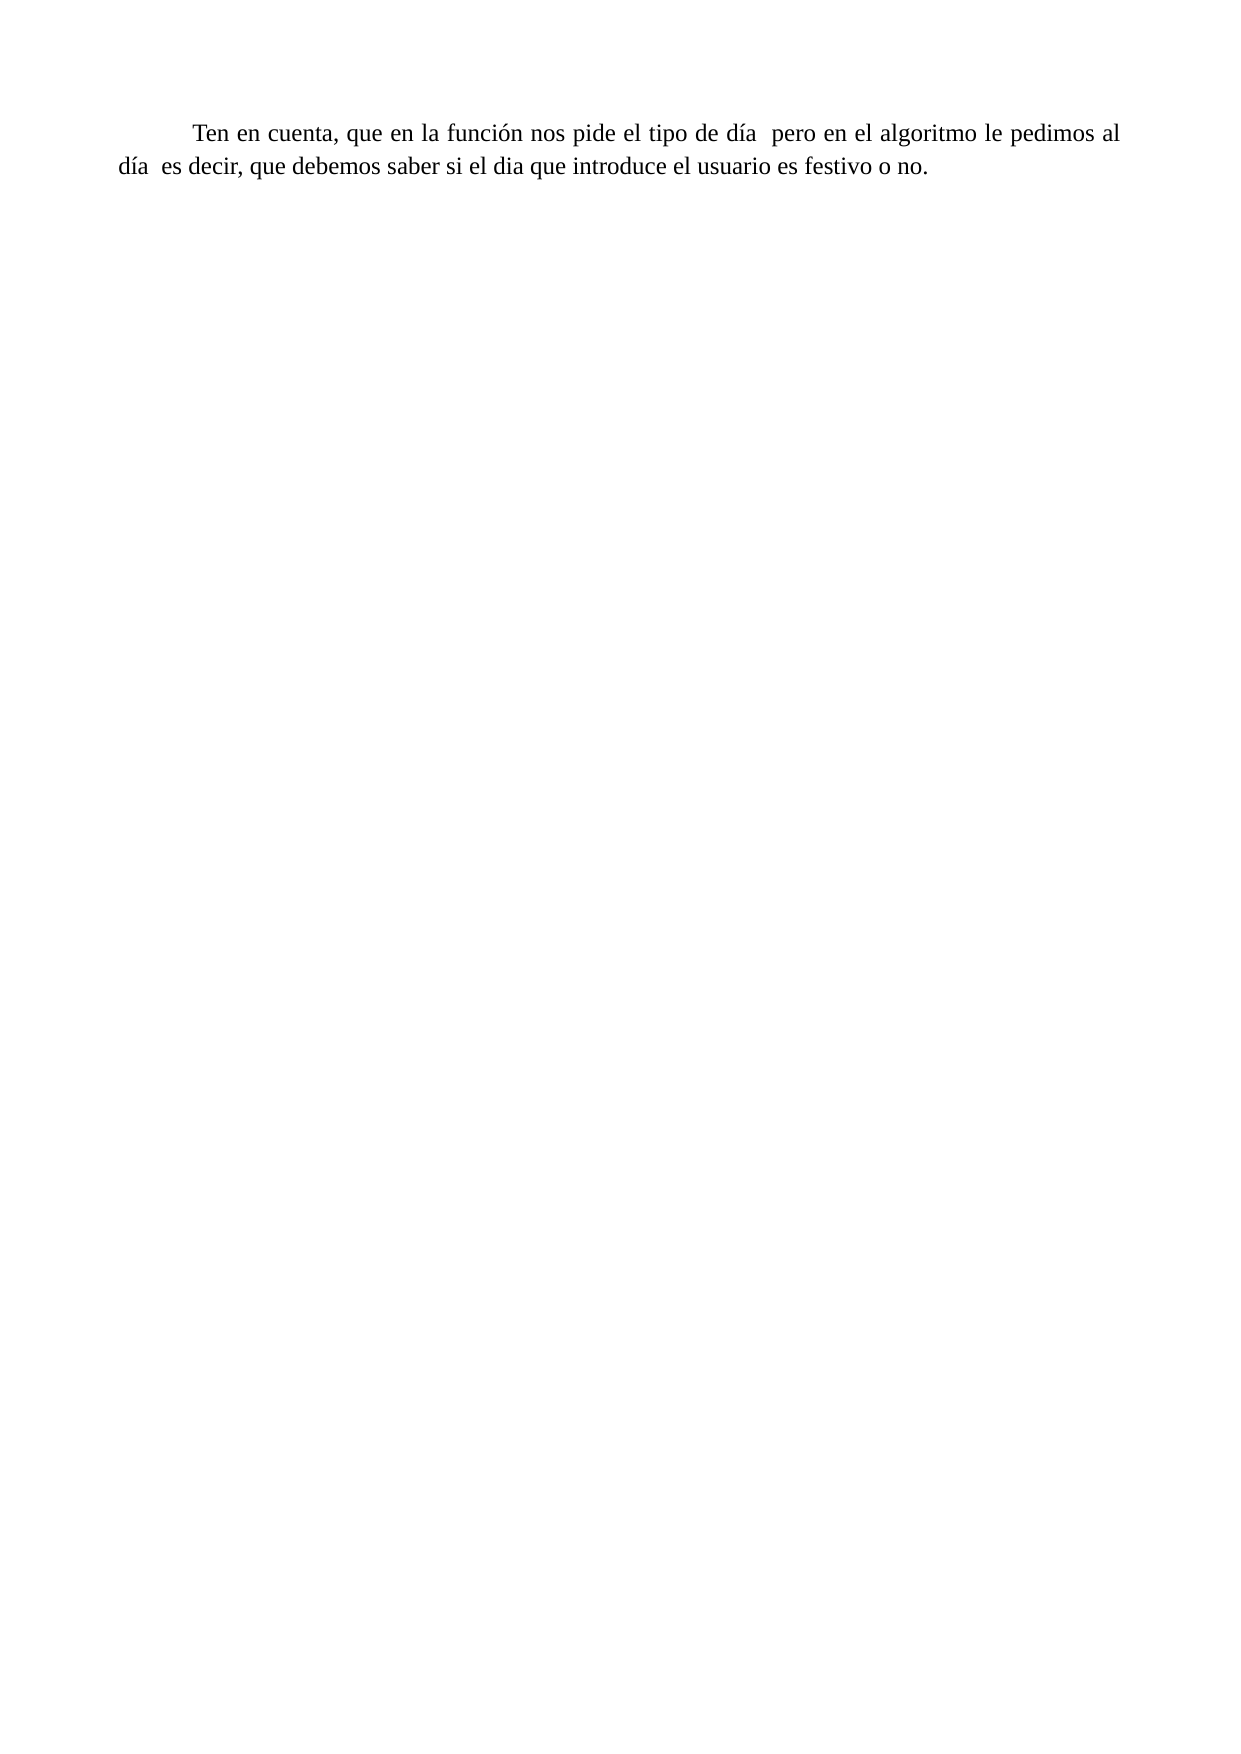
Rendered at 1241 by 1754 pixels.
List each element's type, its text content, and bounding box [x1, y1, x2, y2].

text Ten en cuenta, que en la función nos pide el tipo de día pero en el algoritmo le pedimos al día es decir, que debemos saber si el dia que introduce el usuario es festivo o no. [118, 118, 1122, 180]
